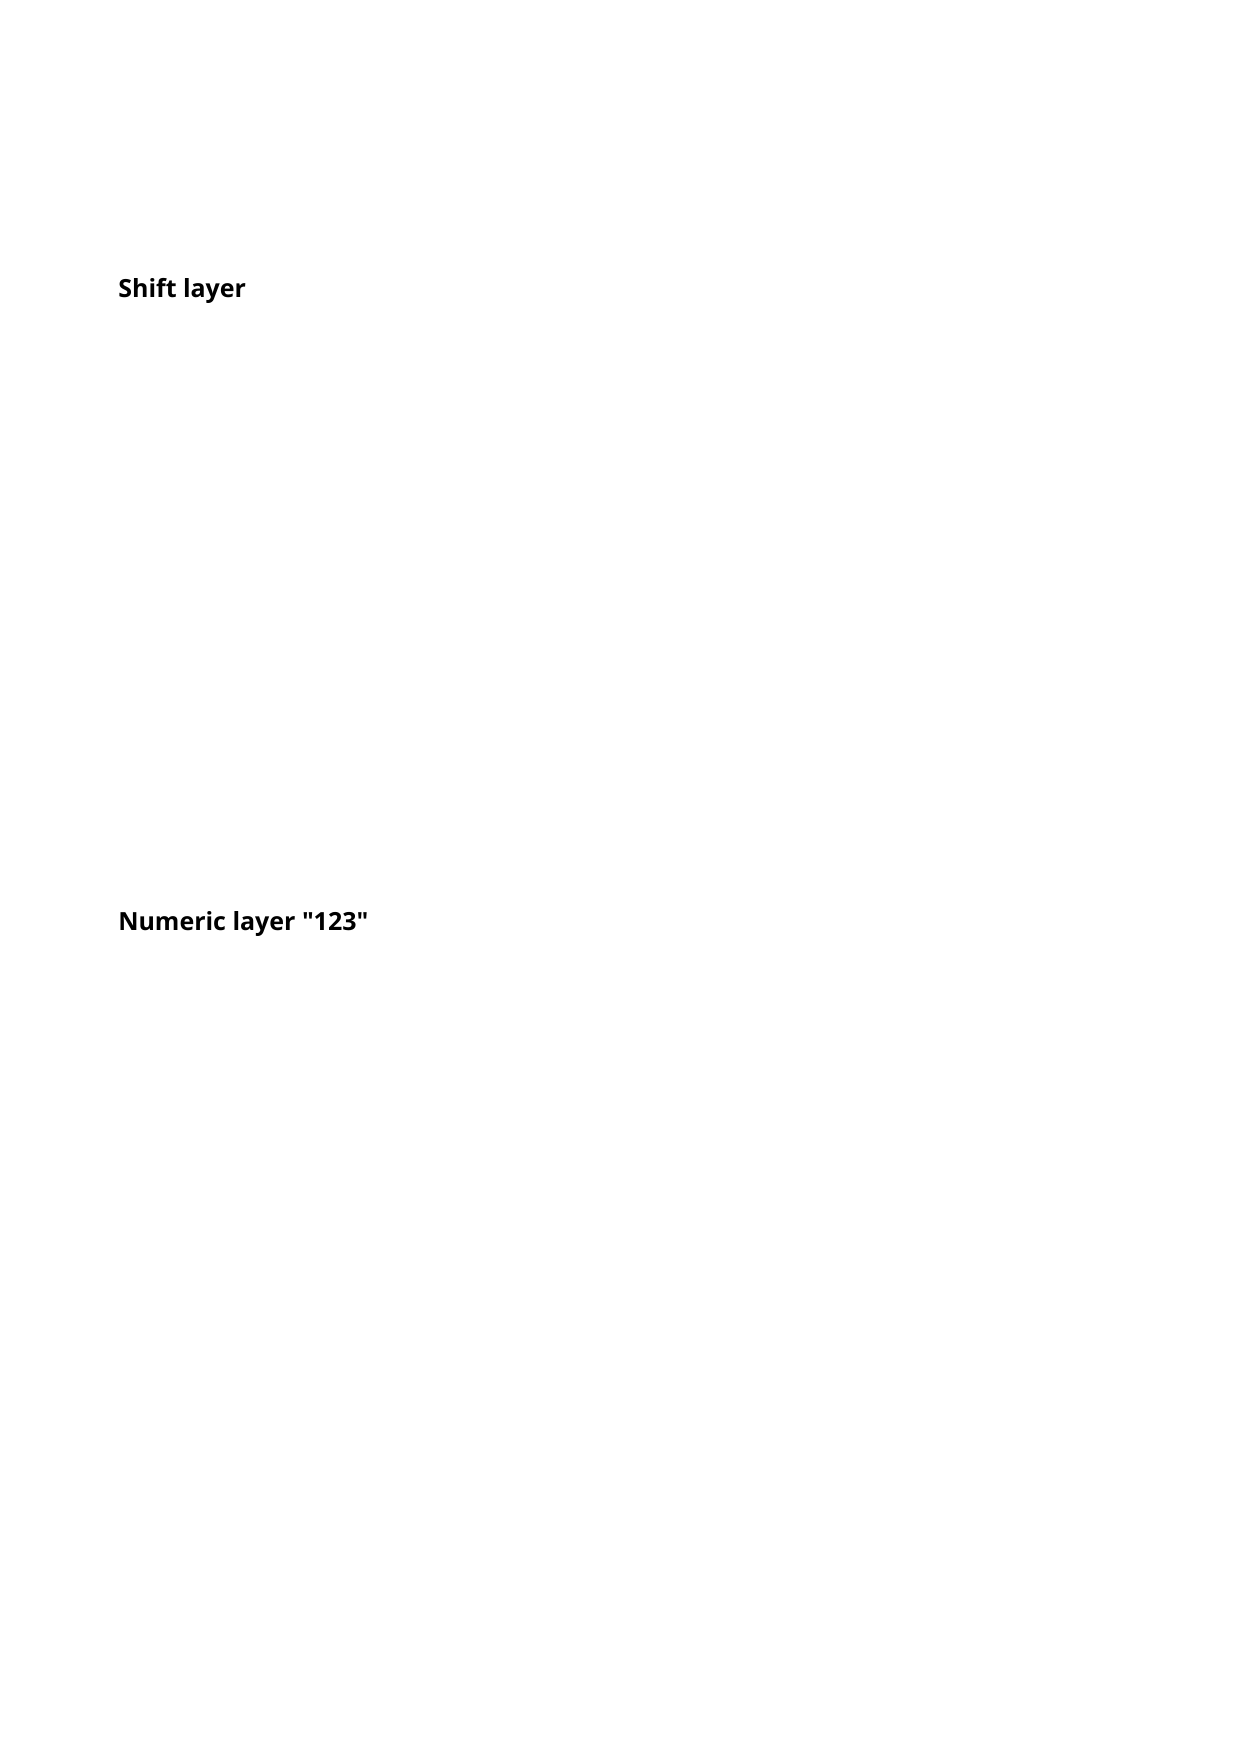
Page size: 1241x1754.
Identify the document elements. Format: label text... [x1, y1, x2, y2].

table_cell Numeric layer "123" [118, 904, 906, 1255]
table_cell Shift layer [118, 270, 906, 904]
table_cell [118, 59, 906, 270]
